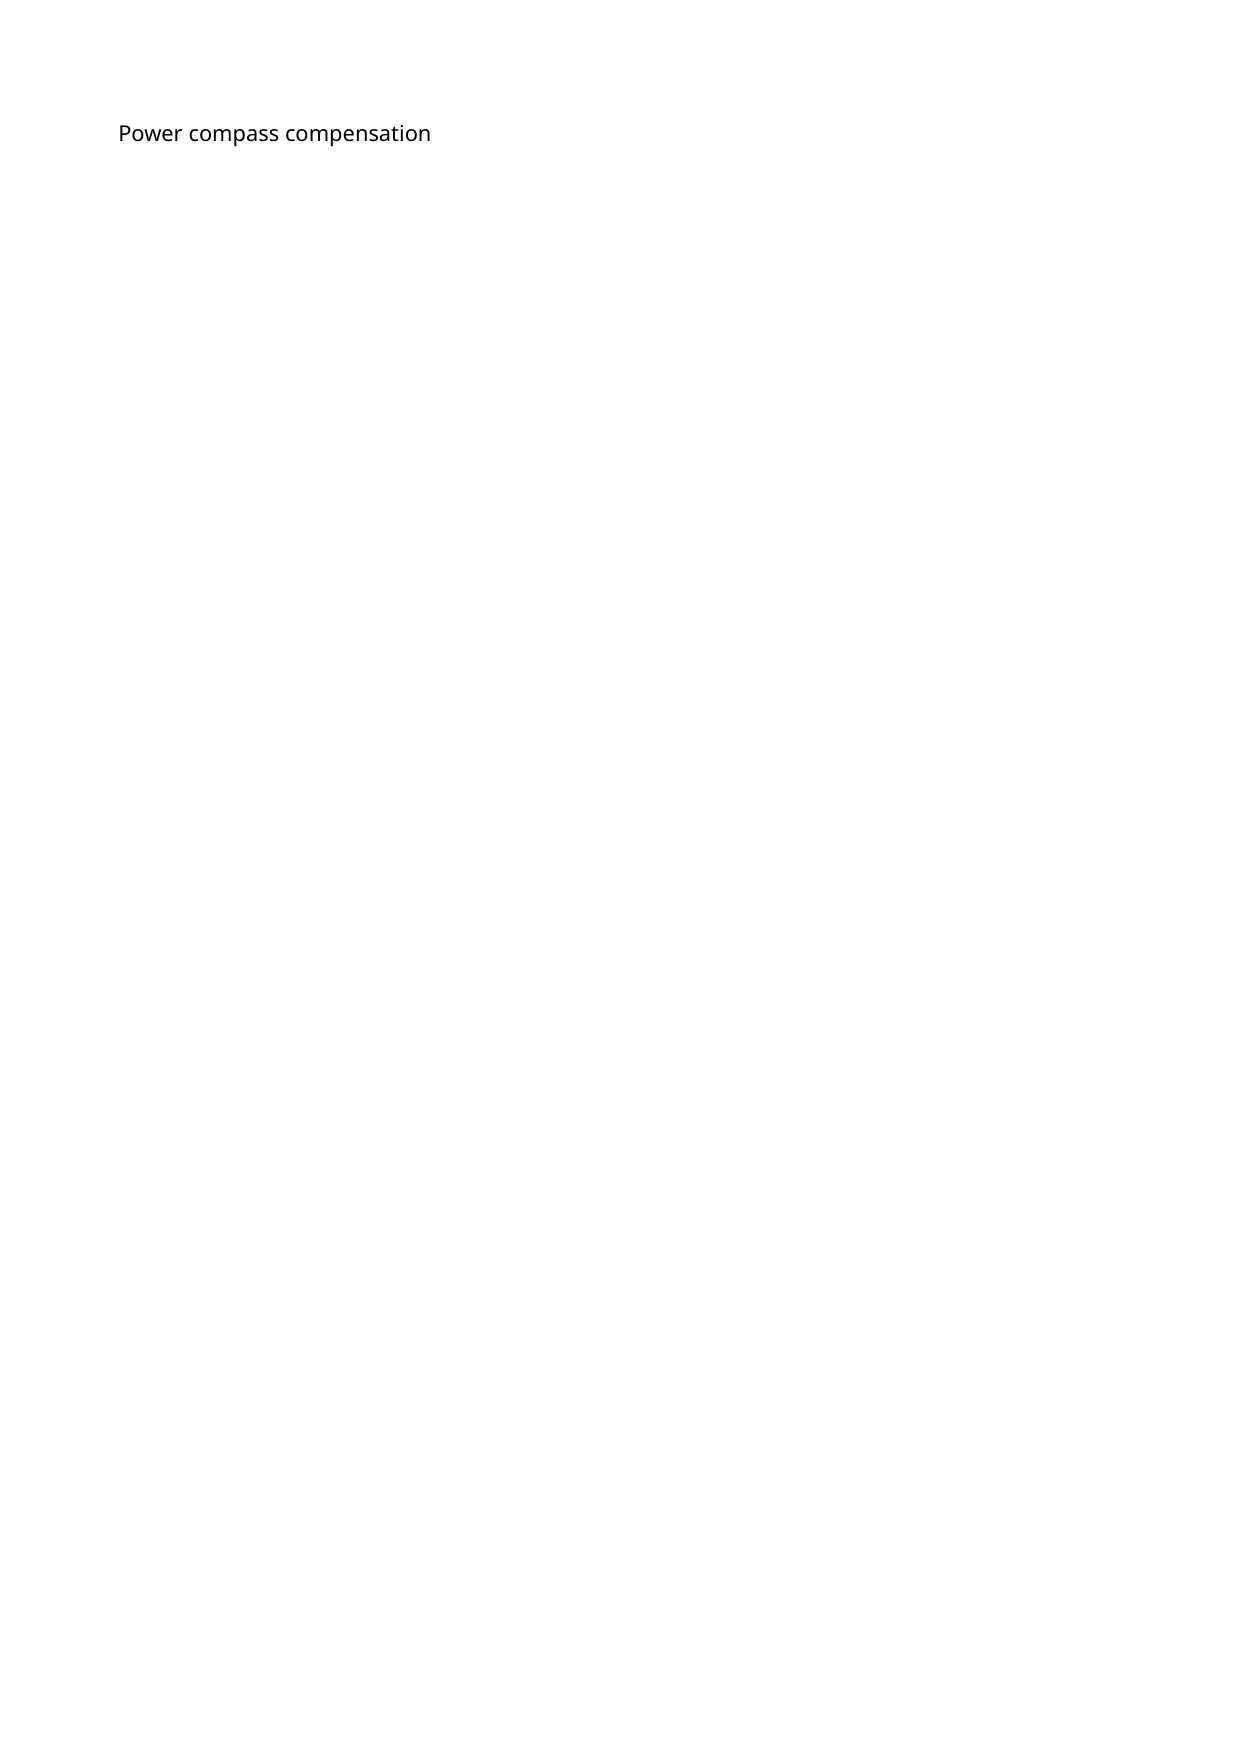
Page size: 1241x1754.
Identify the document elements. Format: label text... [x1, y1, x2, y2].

text Power compass compensation [118, 118, 1122, 148]
